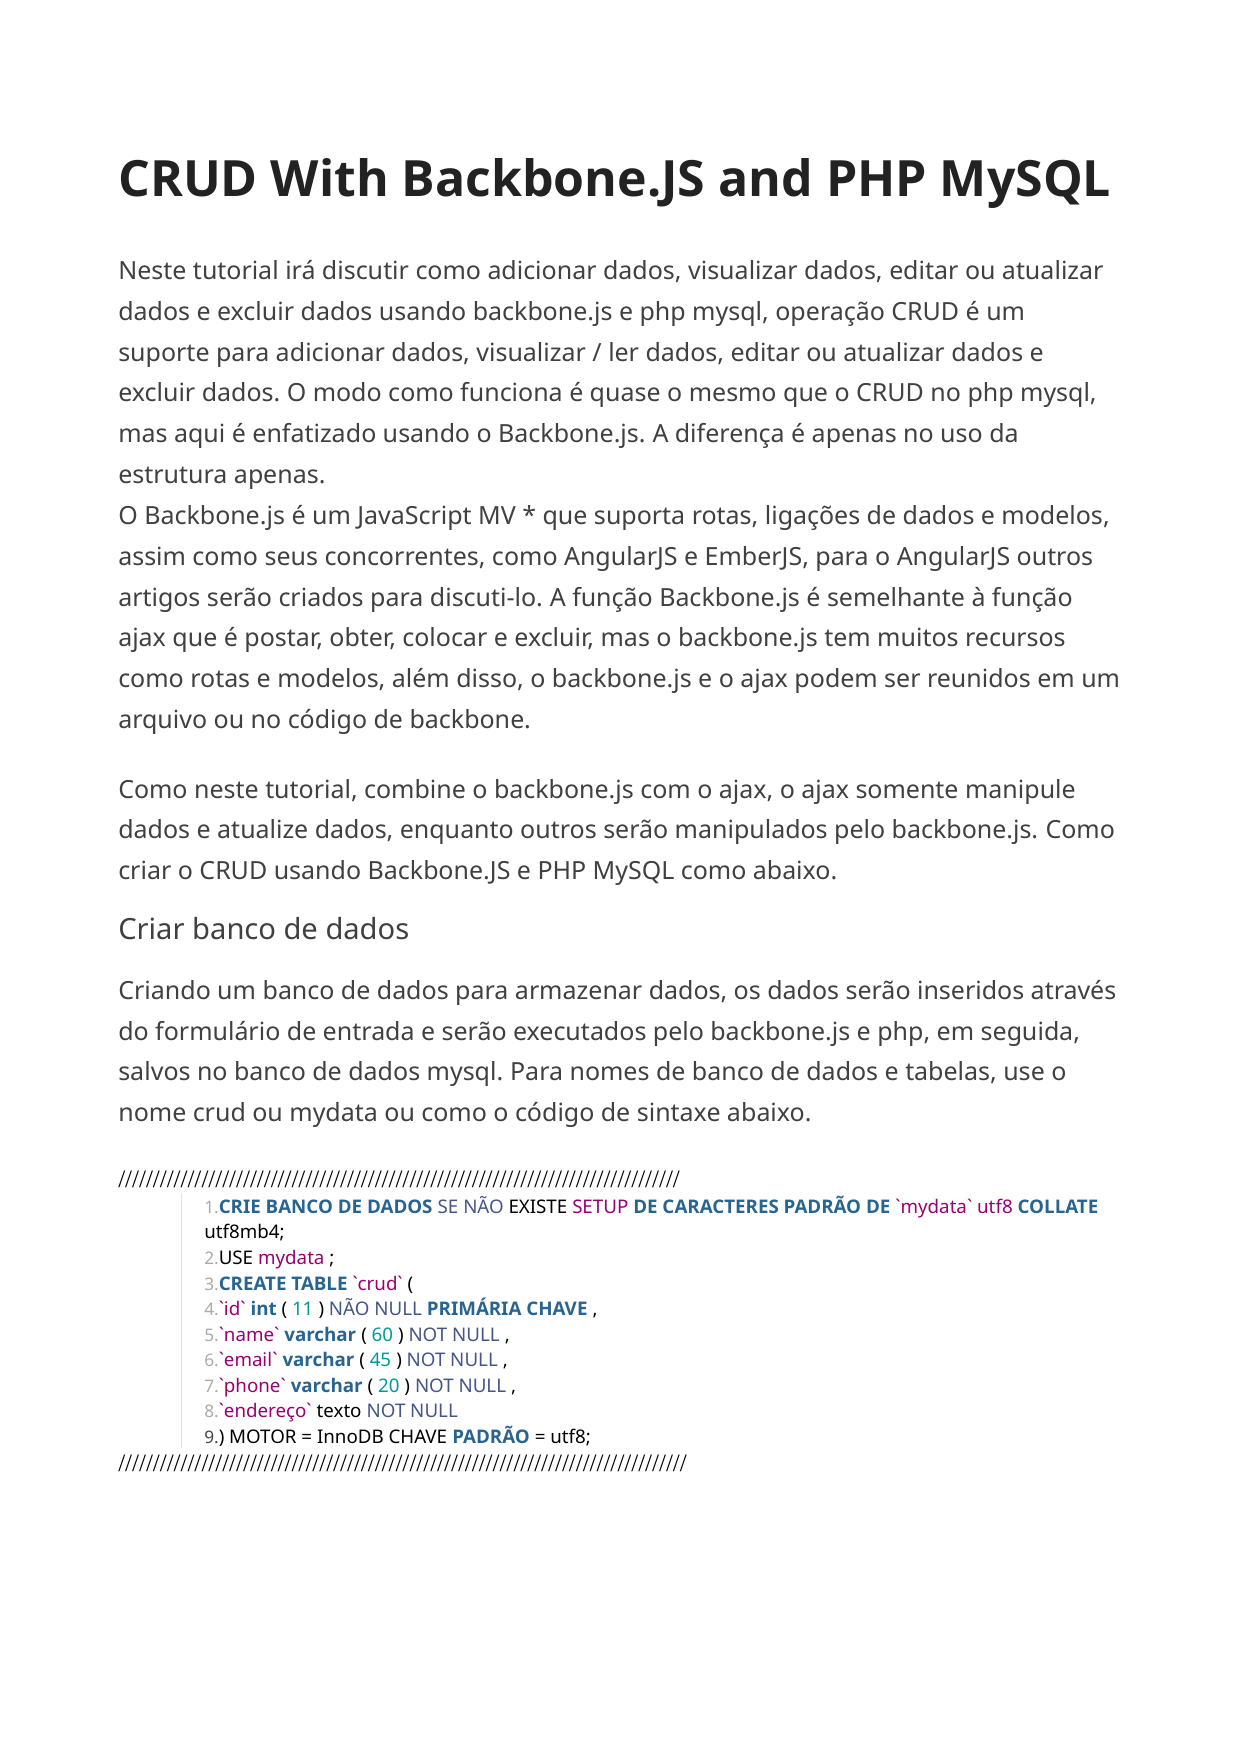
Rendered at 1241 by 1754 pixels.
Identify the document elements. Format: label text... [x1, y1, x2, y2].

list CREATE TABLE `crud` ( [182, 1270, 1122, 1295]
text O Backbone.js é um JavaScript MV * que suporta rotas, ligações de dados e modelos, assim como seus concorrentes, como AngularJS e EmberJS, para o AngularJS outros artigos serão criados para discuti-lo. A função Backbone.js é semelhante à função ajax que é postar, obter, colocar e excluir, mas o backbone.js tem muitos recursos como rotas e modelos, além disso, o backbone.js e o ajax podem ser reunidos em um arquivo ou no código de backbone. [118, 497, 1122, 736]
list CRIE BANCO DE DADOS SE NÃO EXISTE SETUP DE CARACTERES PADRÃO DE `mydata` utf8 COLLATE utf8mb4; [182, 1193, 1122, 1244]
list `name` varchar ( 60 ) NOT NULL , [182, 1321, 1122, 1346]
text Como neste tutorial, combine o backbone.js com o ajax, o ajax somente manipule dados e atualize dados, enquanto outros serão manipulados pelo backbone.js. Como criar o CRUD usando Backbone.JS e PHP MySQL como abaixo. [118, 771, 1122, 887]
list `email` varchar ( 45 ) NOT NULL , [182, 1346, 1122, 1372]
text Criando um banco de dados para armazenar dados, os dados serão inseridos através do formulário de entrada e serão executados pelo backbone.js e php, em seguida, salvos no banco de dados mysql. Para nomes de banco de dados e tabelas, use o nome crud ou mydata ou como o código de sintaxe abaixo. [118, 972, 1122, 1129]
text Neste tutorial irá discutir como adicionar dados, visualizar dados, editar ou atualizar dados e excluir dados usando backbone.js e php mysql, operação CRUD é um suporte para adicionar dados, visualizar / ler dados, editar ou atualizar dados e excluir dados. O modo como funciona é quase o mesmo que o CRUD no php mysql, mas aqui é enfatizado usando o Backbone.js. A diferença é apenas no uso da estrutura apenas. [118, 252, 1122, 491]
list `endereço` texto NOT NULL [182, 1397, 1122, 1423]
text ////////////////////////////////////////////////////////////////////////////////// [118, 1448, 1122, 1477]
list `phone` varchar ( 20 ) NOT NULL , [182, 1372, 1122, 1397]
list ) MOTOR = InnoDB CHAVE PADRÃO = utf8; [182, 1423, 1122, 1448]
subtitle CRUD With Backbone.JS and PHP MySQL [118, 143, 1122, 211]
text ///////////////////////////////////////////////////////////////////////////////// [118, 1164, 1122, 1193]
list USE mydata ; [182, 1244, 1122, 1270]
subtitle Criar banco de dados [118, 908, 1122, 948]
list `id` int ( 11 ) NÃO NULL PRIMÁRIA CHAVE , [182, 1295, 1122, 1321]
